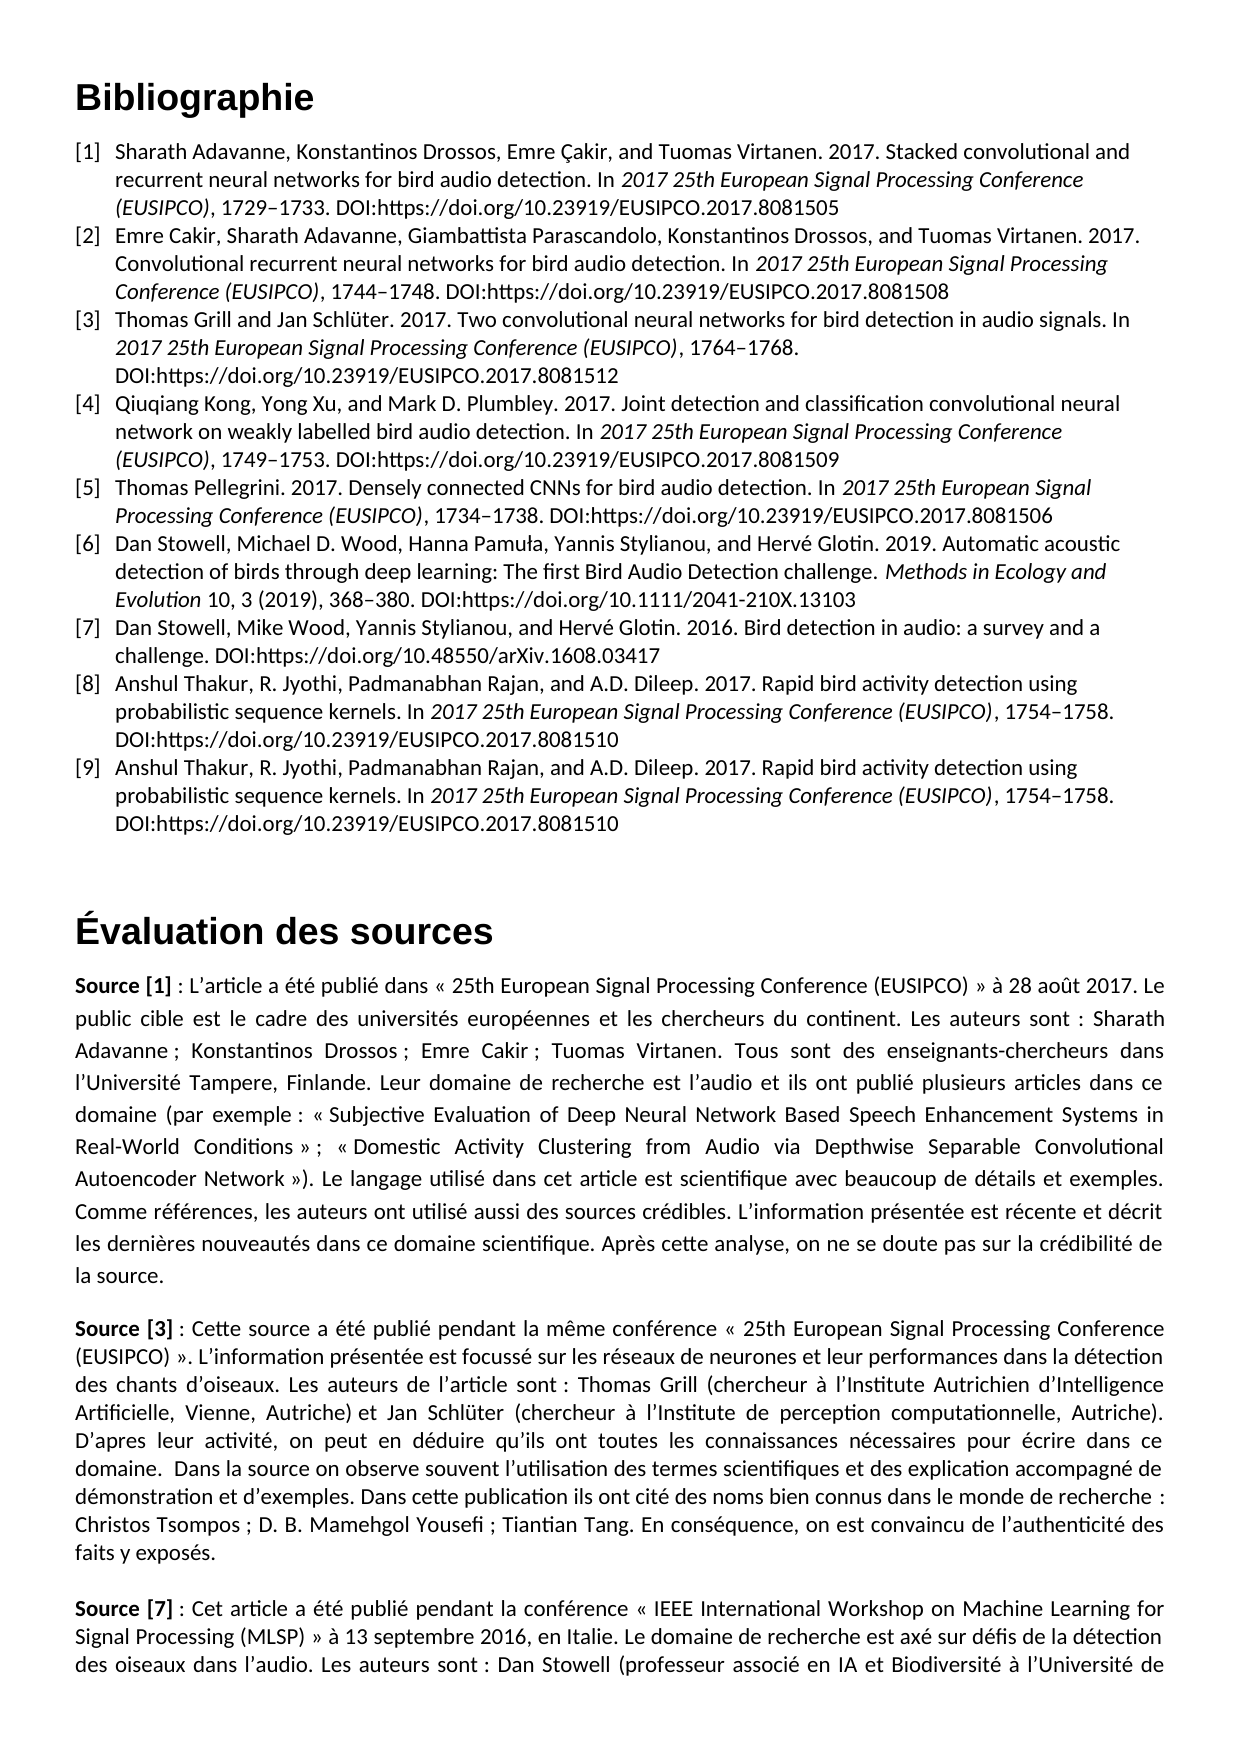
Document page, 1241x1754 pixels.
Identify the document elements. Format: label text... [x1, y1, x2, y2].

subtitle Évaluation des sources [75, 909, 1165, 952]
text [9] Anshul Thakur, R. Jyothi, Padmanabhan Rajan, and A.D. Dileep. 2017. Rapid bird activity detection using probabilistic sequence kernels. In 2017 25th European Signal Processing Conference (EUSIPCO), 1754–1758. DOI:https://doi.org/10.23919/EUSIPCO.2017.8081510 [75, 753, 1165, 838]
text [8] Anshul Thakur, R. Jyothi, Padmanabhan Rajan, and A.D. Dileep. 2017. Rapid bird activity detection using probabilistic sequence kernels. In 2017 25th European Signal Processing Conference (EUSIPCO), 1754–1758. DOI:https://doi.org/10.23919/EUSIPCO.2017.8081510 [75, 669, 1165, 753]
subtitle Bibliographie [75, 75, 1165, 118]
text [3] Thomas Grill and Jan Schlüter. 2017. Two convolutional neural networks for bird detection in audio signals. In 2017 25th European Signal Processing Conference (EUSIPCO), 1764–1768. DOI:https://doi.org/10.23919/EUSIPCO.2017.8081512 [75, 305, 1165, 389]
text [2] Emre Cakir, Sharath Adavanne, Giambattista Parascandolo, Konstantinos Drossos, and Tuomas Virtanen. 2017. Convolutional recurrent neural networks for bird audio detection. In 2017 25th European Signal Processing Conference (EUSIPCO), 1744–1748. DOI:https://doi.org/10.23919/EUSIPCO.2017.8081508 [75, 221, 1165, 305]
text [1] Sharath Adavanne, Konstantinos Drossos, Emre Çakir, and Tuomas Virtanen. 2017. Stacked convolutional and recurrent neural networks for bird audio detection. In 2017 25th European Signal Processing Conference (EUSIPCO), 1729–1733. DOI:https://doi.org/10.23919/EUSIPCO.2017.8081505 [75, 137, 1165, 221]
text [5] Thomas Pellegrini. 2017. Densely connected CNNs for bird audio detection. In 2017 25th European Signal Processing Conference (EUSIPCO), 1734–1738. DOI:https://doi.org/10.23919/EUSIPCO.2017.8081506 [75, 473, 1165, 529]
text [6] Dan Stowell, Michael D. Wood, Hanna Pamuła, Yannis Stylianou, and Hervé Glotin. 2019. Automatic acoustic detection of birds through deep learning: The first Bird Audio Detection challenge. Methods in Ecology and Evolution 10, 3 (2019), 368–380. DOI:https://doi.org/10.1111/2041-210X.13103 [75, 529, 1165, 613]
text [4] Qiuqiang Kong, Yong Xu, and Mark D. Plumbley. 2017. Joint detection and classification convolutional neural network on weakly labelled bird audio detection. In 2017 25th European Signal Processing Conference (EUSIPCO), 1749–1753. DOI:https://doi.org/10.23919/EUSIPCO.2017.8081509 [75, 389, 1165, 473]
text Source [1] : L’article a été publié dans « 25th European Signal Processing Conference (EUSIPCO) » à 28 août 2017. Le public cible est le cadre des universités européennes et les chercheurs du continent. Les auteurs sont : Sharath Adavanne ; Konstantinos Drossos ; Emre Cakir ; Tuomas Virtanen. Tous sont des enseignants-chercheurs dans l’Université Tampere, Finlande. Leur domaine de recherche est l’audio et ils ont publié plusieurs articles dans ce domaine (par exemple : « Subjective Evaluation of Deep Neural Network Based Speech Enhancement Systems in Real-World Conditions » ; « Domestic Activity Clustering from Audio via Depthwise Separable Convolutional Autoencoder Network »). Le langage utilisé dans cet article est scientifique avec beaucoup de détails et exemples. Comme références, les auteurs ont utilisé aussi des sources crédibles. L’information présentée est récente et décrit les dernières nouveautés dans ce domaine scientifique. Après cette analyse, on ne se doute pas sur la crédibilité de la source. [75, 971, 1165, 1289]
text Source [7] : Cet article a été publié pendant la conférence « IEEE International Workshop on Machine Learning for Signal Processing (MLSP) » à 13 septembre 2016, en Italie. Le domaine de recherche est axé sur défis de la détection des oiseaux dans l’audio. Les auteurs sont : Dan Stowell (professeur associé en IA et Biodiversité à l’Université de [75, 1594, 1165, 1678]
text Source [3] : Cette source a été publié pendant la même conférence « 25th European Signal Processing Conference (EUSIPCO) ». L’information présentée est focussé sur les réseaux de neurones et leur performances dans la détection des chants d’oiseaux. Les auteurs de l’article sont : Thomas Grill (chercheur à l’Institute Autrichien d’Intelligence Artificielle, Vienne, Autriche) et Jan Schlüter (chercheur à l’Institute de perception computationnelle, Autriche). D’apres leur activité, on peut en déduire qu’ils ont toutes les connaissances nécessaires pour écrire dans ce domaine. Dans la source on observe souvent l’utilisation des termes scientifiques et des explication accompagné de démonstration et d’exemples. Dans cette publication ils ont cité des noms bien connus dans le monde de recherche : Christos Tsompos ; D. B. Mamehgol Yousefi ; Tiantian Tang. En conséquence, on est convaincu de l’authenticité des faits y exposés. [75, 1314, 1165, 1566]
text [7] Dan Stowell, Mike Wood, Yannis Stylianou, and Hervé Glotin. 2016. Bird detection in audio: a survey and a challenge. DOI:https://doi.org/10.48550/arXiv.1608.03417 [75, 613, 1165, 669]
